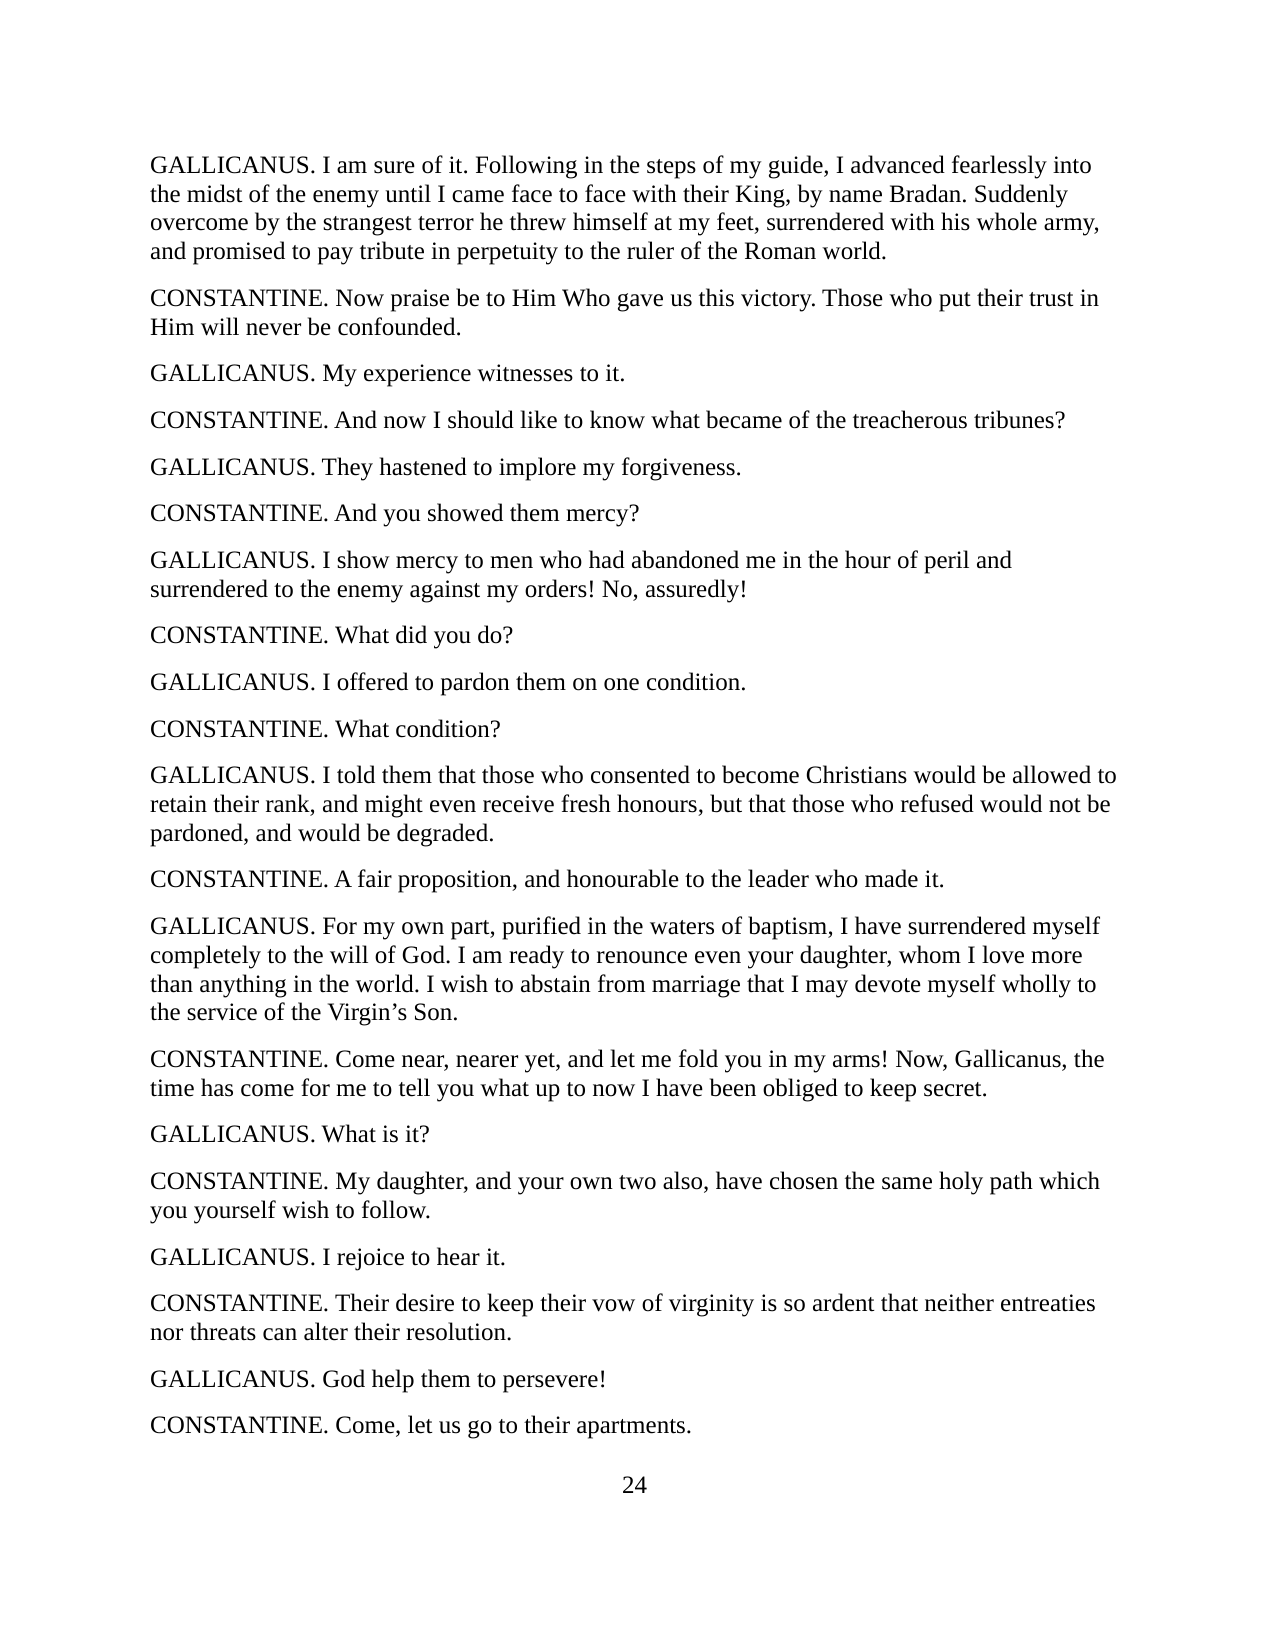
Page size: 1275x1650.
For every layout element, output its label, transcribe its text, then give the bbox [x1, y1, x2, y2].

text GALLICANUS. They hastened to implore my forgiveness. [150, 452, 1125, 480]
text CONSTANTINE. Now praise be to Him Who gave us this victory. Those who put their trust in Him will never be confounded. [150, 283, 1125, 340]
text GALLICANUS. What is it? [150, 1119, 1125, 1148]
text CONSTANTINE. And now I should like to know what became of the treacherous tribunes? [150, 405, 1125, 434]
text CONSTANTINE. Come, let us go to their apartments. [150, 1410, 1125, 1439]
text GALLICANUS. I offered to pardon them on one condition. [150, 667, 1125, 696]
text GALLICANUS. God help them to persevere! [150, 1364, 1125, 1392]
text CONSTANTINE. And you showed them mercy? [150, 498, 1125, 527]
text CONSTANTINE. Their desire to keep their vow of virginity is so ardent that neither entreaties nor threats can alter their resolution. [150, 1288, 1125, 1346]
text GALLICANUS. I rejoice to hear it. [150, 1242, 1125, 1270]
text CONSTANTINE. What did you do? [150, 620, 1125, 649]
text CONSTANTINE. A fair proposition, and honourable to the leader who made it. [150, 864, 1125, 893]
text GALLICANUS. I am sure of it. Following in the steps of my guide, I advanced fearlessly into the midst of the enemy until I came face to face with their King, by name Bradan. Suddenly overcome by the strangest terror he threw himself at my feet, surrendered with his whole army, and promised to pay tribute in perpetuity to the ruler of the Roman world. [150, 150, 1125, 265]
text CONSTANTINE. Come near, nearer yet, and let me fold you in my arms! Now, Gallicanus, the time has come for me to tell you what up to now I have been obliged to keep secret. [150, 1044, 1125, 1102]
text GALLICANUS. For my own part, purified in the waters of baptism, I have surrendered myself completely to the will of God. I am ready to renounce even your daughter, whom I love more than anything in the world. I wish to abstain from marriage that I may devote myself wholly to the service of the Virgin’s Son. [150, 911, 1125, 1026]
text GALLICANUS. I told them that those who consented to become Christians would be allowed to retain their rank, and might even receive fresh honours, but that those who refused would not be pardoned, and would be degraded. [150, 760, 1125, 847]
text CONSTANTINE. My daughter, and your own two also, have chosen the same holy path which you yourself wish to follow. [150, 1166, 1125, 1224]
text GALLICANUS. My experience witnesses to it. [150, 358, 1125, 387]
text GALLICANUS. I show mercy to men who had abandoned me in the hour of peril and surrendered to the enemy against my orders! No, assuredly! [150, 545, 1125, 602]
text CONSTANTINE. What condition? [150, 714, 1125, 742]
